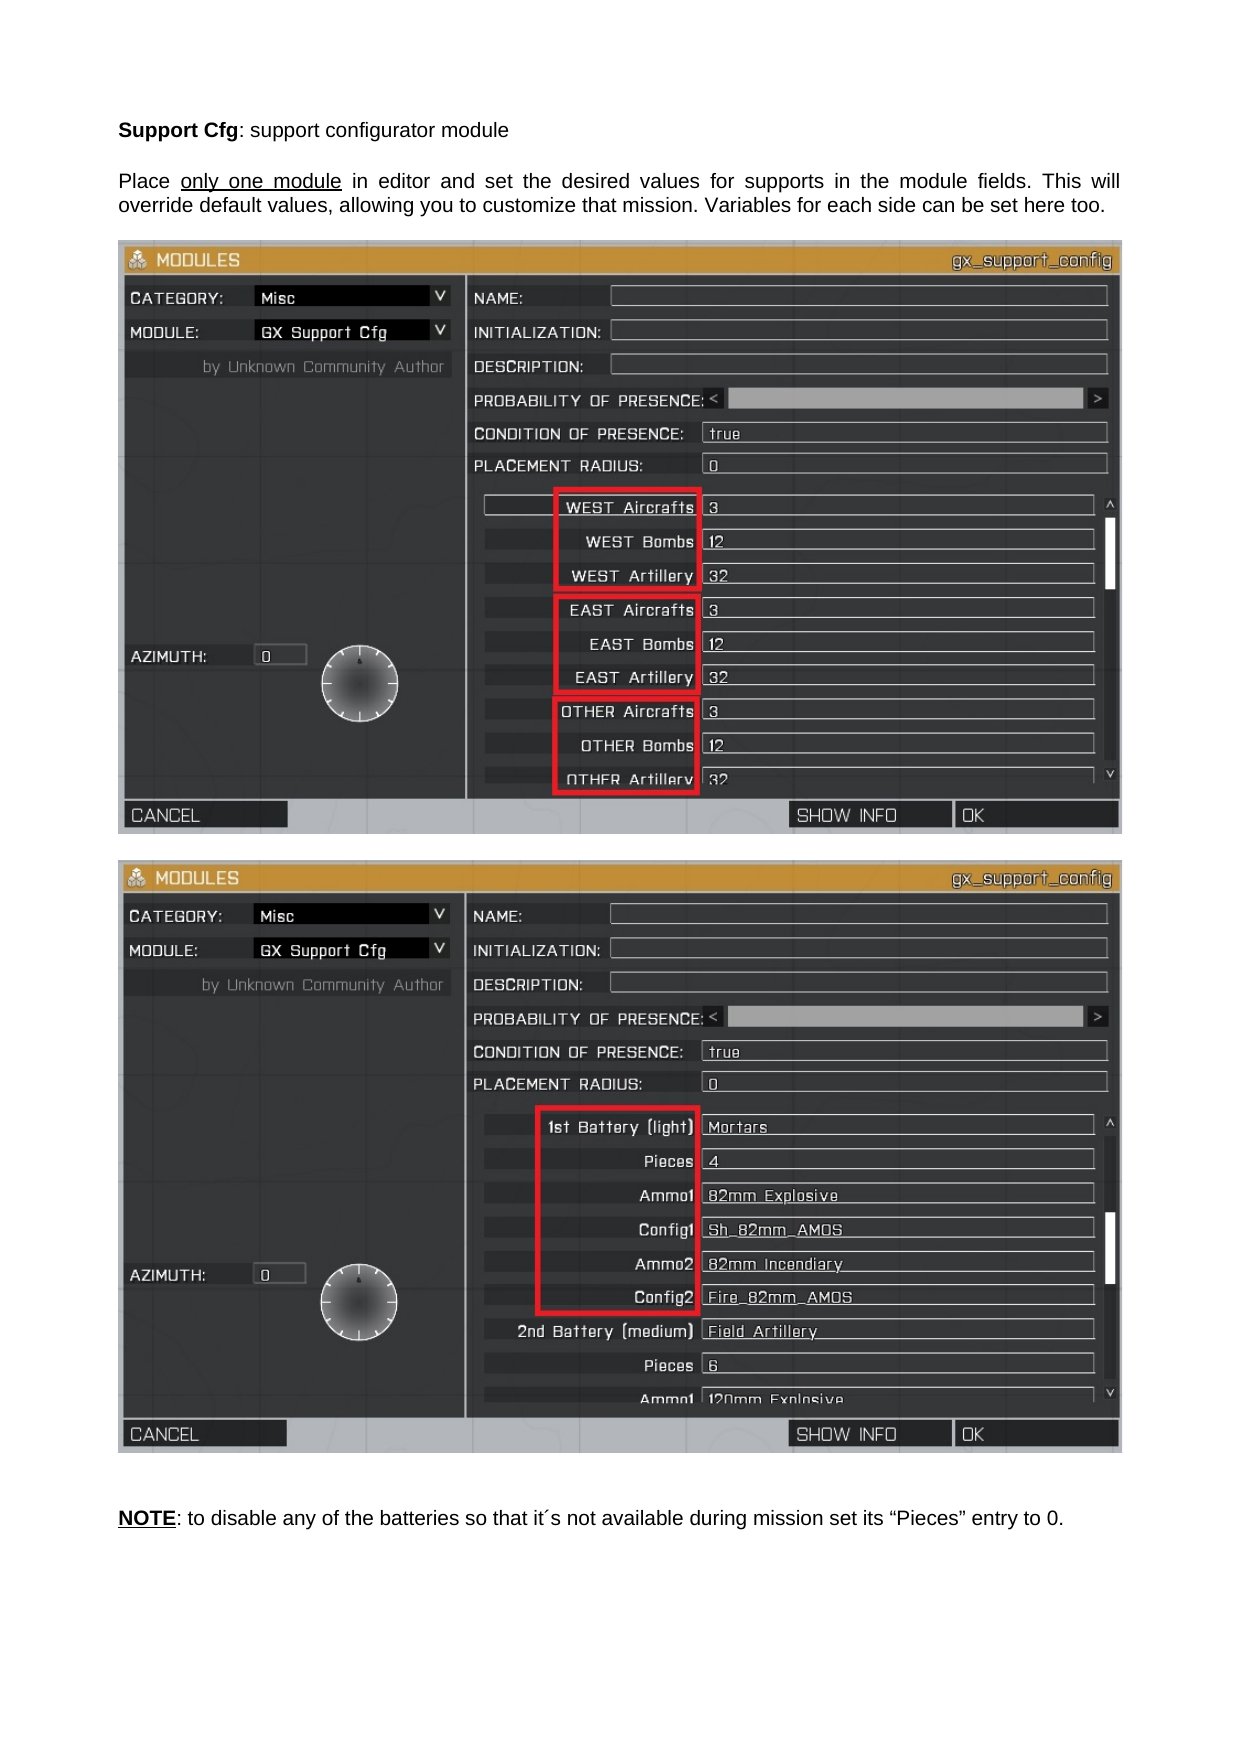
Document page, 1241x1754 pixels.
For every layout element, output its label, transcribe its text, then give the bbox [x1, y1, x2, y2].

text NOTE: to disable any of the batteries so that it´s not available during mission set its “Pieces” entry to 0. [118, 1506, 1122, 1529]
picture [118, 860, 1123, 1453]
text Support Cfg: support configurator module [118, 118, 1122, 142]
text Place only one module in editor and set the desired values for supports in the module fields. This will override default values, allowing you to customize that mission. Variables for each side can be set here too. [118, 168, 1122, 216]
picture [118, 240, 1123, 834]
